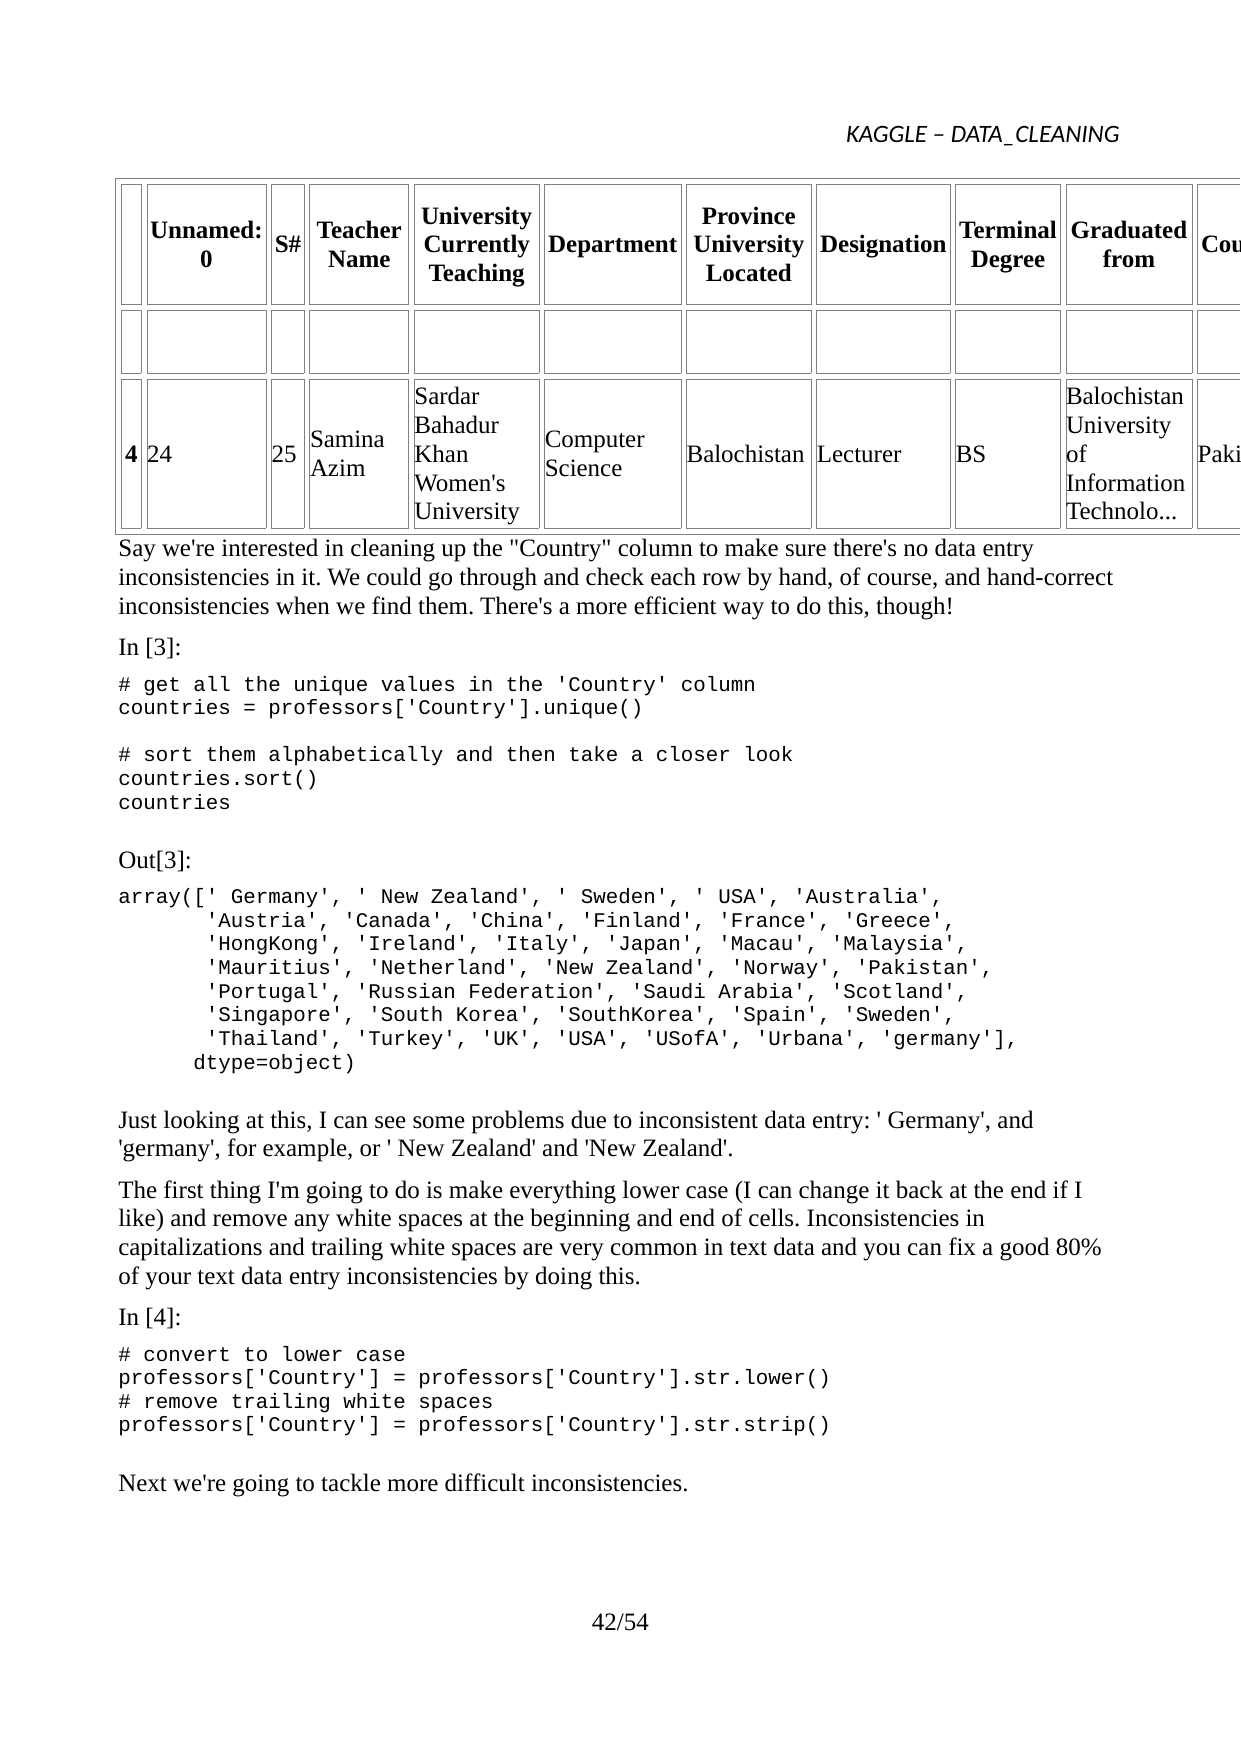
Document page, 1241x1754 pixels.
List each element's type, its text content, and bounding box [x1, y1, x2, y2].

text countries = professors['Country'].unique() [118, 697, 1122, 721]
table_cell [144, 304, 268, 373]
text # sort them alphabetically and then take a closer look [118, 744, 1122, 768]
table_header Unnamed: 0 [144, 179, 268, 304]
table_cell [269, 304, 307, 373]
table_cell [307, 304, 411, 373]
table_header Designation [814, 179, 953, 304]
table_cell Balochistan University of Information Technolo... [1063, 373, 1194, 528]
text # remove trailing white spaces [118, 1391, 1122, 1414]
text 'Mauritius', 'Netherland', 'New Zealand', 'Norway', 'Pakistan', [118, 957, 1122, 981]
table_cell [411, 304, 542, 373]
text professors['Country'] = professors['Country'].str.strip() [118, 1414, 1122, 1438]
table_cell [542, 304, 683, 373]
text dtype=object) [118, 1052, 1122, 1075]
table_cell 4 [118, 373, 144, 528]
table_header [118, 179, 144, 304]
text Say we're interested in cleaning up the "Country" column to make sure there's no data entry inconsistencies in it. We could go through and check each row by hand, of course, and hand-correct inconsistencies when we find them. There's a more efficient way to do this, though! [118, 535, 1122, 620]
text In [3]: [118, 632, 1122, 661]
table_header Country [1195, 179, 1240, 304]
table_header Graduated from [1063, 179, 1194, 304]
text # get all the unique values in the 'Country' column [118, 673, 1122, 697]
table_cell [814, 304, 953, 373]
table_cell 25 [269, 373, 307, 528]
table_cell Pakistan [1195, 373, 1240, 528]
table_cell Lecturer [814, 373, 953, 528]
table_cell Samina Azim [307, 373, 411, 528]
table_header Terminal Degree [953, 179, 1063, 304]
text professors['Country'] = professors['Country'].str.lower() [118, 1367, 1122, 1391]
text 'Singapore', 'South Korea', 'SouthKorea', 'Spain', 'Sweden', [118, 1004, 1122, 1028]
table_header Province University Located [684, 179, 814, 304]
text The first thing I'm going to do is make everything lower case (I can change it back at the end if I like) and remove any white spaces at the beginning and end of cells. Inconsistencies in capitalizations and trailing white spaces are very common in text data and you can fix a good 80% of your text data entry inconsistencies by doing this. [118, 1175, 1122, 1290]
table_cell 24 [144, 373, 268, 528]
table_header Country [1198, 185, 1240, 304]
table_cell [1063, 304, 1194, 373]
table_cell [684, 304, 814, 373]
text Next we're going to tackle more difficult inconsistencies. [118, 1468, 1122, 1496]
table_header Department [542, 179, 683, 304]
text In [4]: [118, 1302, 1122, 1331]
table_cell [953, 304, 1063, 373]
table_header Teacher Name [307, 179, 411, 304]
table_cell Thailand [1198, 311, 1240, 373]
table_cell Balochistan [684, 373, 814, 528]
table_cell BS [953, 373, 1063, 528]
table_cell [118, 304, 144, 373]
table_header S# [269, 179, 307, 304]
text 'Thailand', 'Turkey', 'UK', 'USA', 'USofA', 'Urbana', 'germany'], [118, 1028, 1122, 1052]
text Out[3]: [118, 845, 1122, 874]
table_cell Thailand [1195, 304, 1240, 373]
table_cell Pakistan [1198, 380, 1240, 528]
text 'Austria', 'Canada', 'China', 'Finland', 'France', 'Greece', [118, 910, 1122, 933]
table_header [122, 185, 141, 304]
table_cell Computer Science [542, 373, 683, 528]
text Just looking at this, I can see some problems due to inconsistent data entry: ' Germany', and 'germany', for example, or ' New Zealand' and 'New Zealand'. [118, 1105, 1122, 1162]
text 'HongKong', 'Ireland', 'Italy', 'Japan', 'Macau', 'Malaysia', [118, 933, 1122, 957]
text # convert to lower case [118, 1343, 1122, 1367]
table_header University Currently Teaching [411, 179, 542, 304]
table_cell Sardar Bahadur Khan Women's University [411, 373, 542, 528]
text countries.sort() [118, 768, 1122, 792]
text 'Portugal', 'Russian Federation', 'Saudi Arabia', 'Scotland', [118, 981, 1122, 1004]
text countries [118, 792, 1122, 815]
text array([' Germany', ' New Zealand', ' Sweden', ' USA', 'Australia', [118, 886, 1122, 910]
